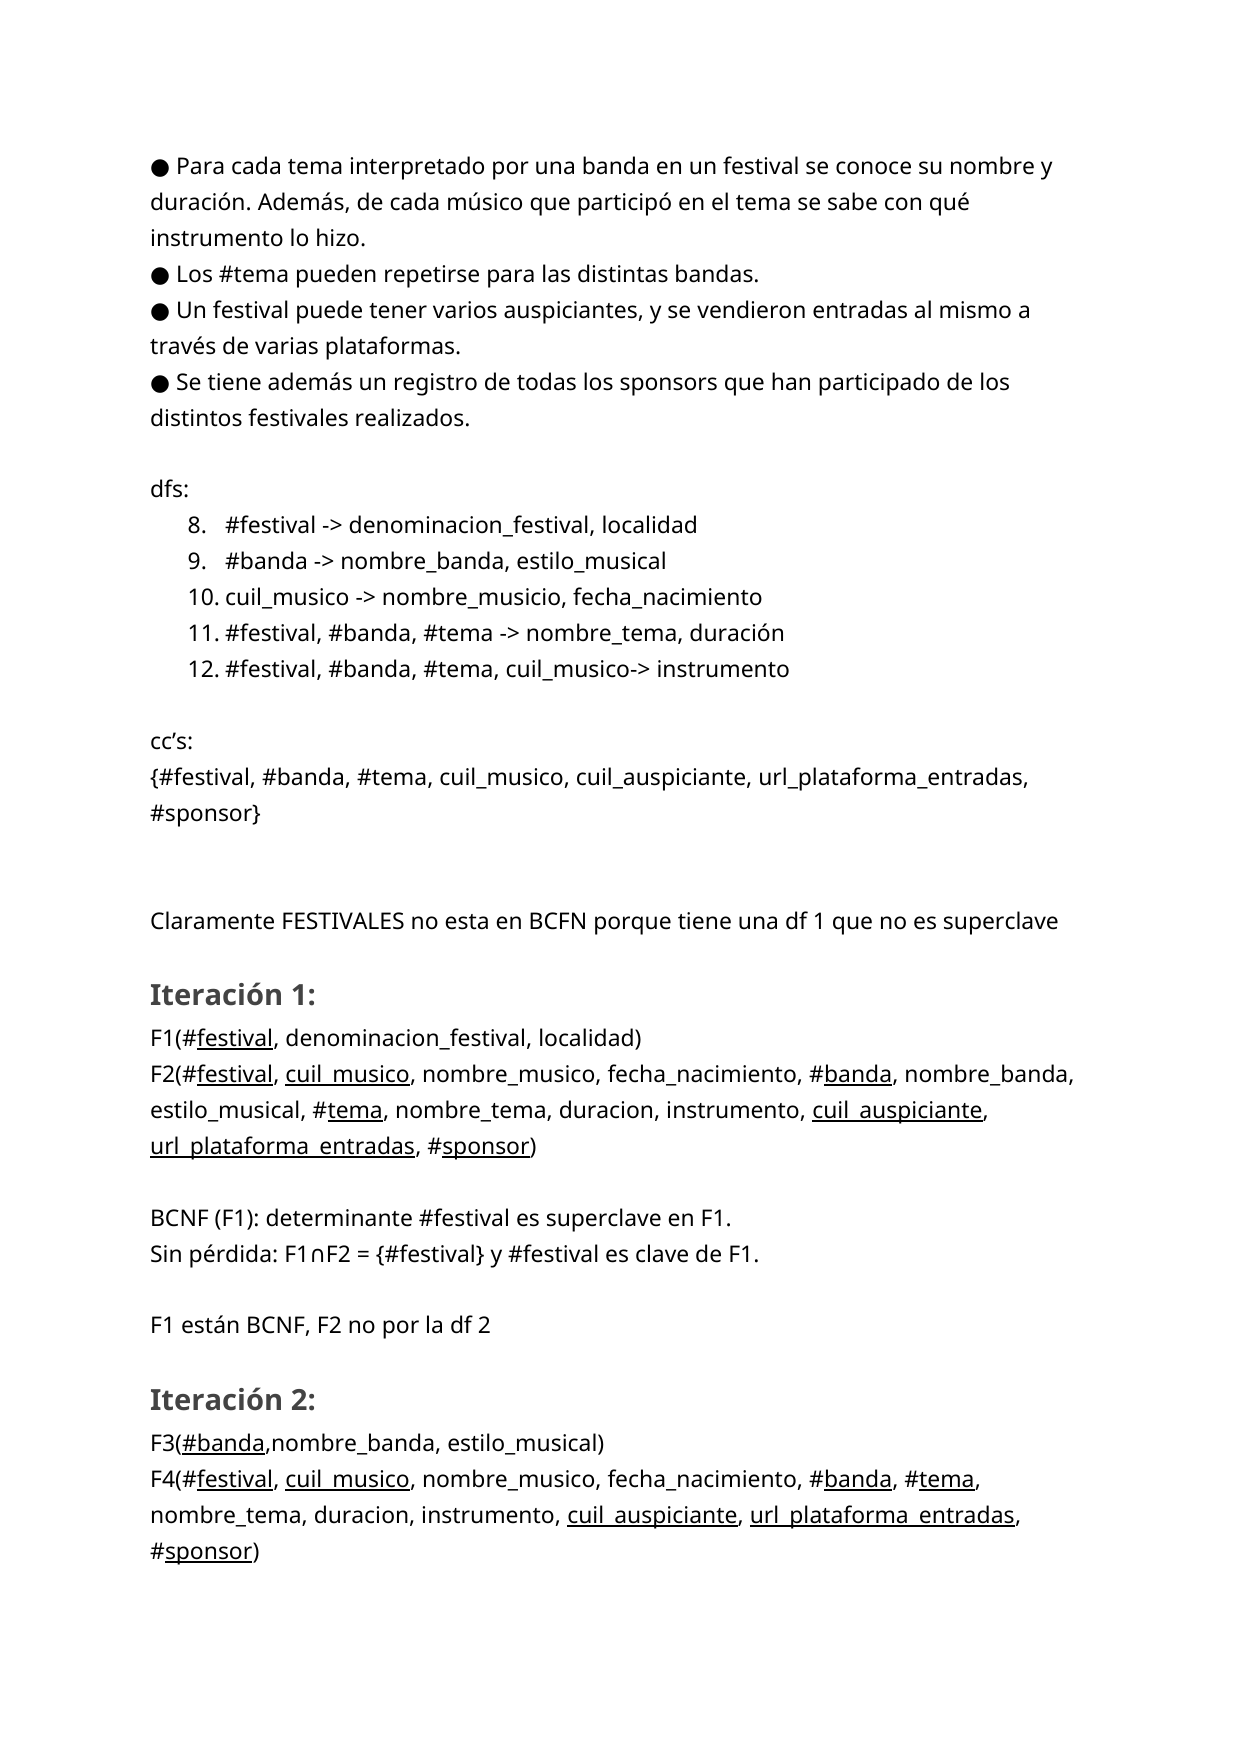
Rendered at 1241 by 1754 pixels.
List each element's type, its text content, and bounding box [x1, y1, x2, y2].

text Sin pérdida: F1∩F2 = {#festival} y #festival es clave de F1. [150, 1238, 1090, 1269]
text cc’s: [150, 725, 1090, 756]
text F1 están BCNF, F2 no por la df 2 [150, 1309, 1090, 1341]
text ● Para cada tema interpretado por una banda en un festival se conoce su nombre y duración. Además, de cada músico que participó en el tema se sabe con qué instrumento lo hizo. [150, 150, 1090, 253]
list #festival -> denominacion_festival, localidad [187, 509, 1090, 541]
text ● Los #tema pueden repetirse para las distintas bandas. [150, 258, 1090, 289]
text dfs: [150, 473, 1090, 505]
list #festival, #banda, #tema, cuil_musico-> instrumento [187, 653, 1090, 684]
text F1(#festival, denominacion_festival, localidad) [150, 1022, 1090, 1053]
text ● Un festival puede tener varios auspiciantes, y se vendieron entradas al mismo a través de varias plataformas. [150, 294, 1090, 361]
text F4(#festival, cuil_musico, nombre_musico, fecha_nacimiento, #banda, #tema, nombre_tema, duracion, instrumento, cuil_auspiciante, url_plataforma_entradas, #sponsor) [150, 1463, 1090, 1566]
text F2(#festival, cuil_musico, nombre_musico, fecha_nacimiento, #banda, nombre_banda, estilo_musical, #tema, nombre_tema, duracion, instrumento, cuil_auspiciante, url_plataforma_entradas, #sponsor) [150, 1058, 1090, 1161]
text Claramente FESTIVALES no esta en BCFN porque tiene una df 1 que no es superclave [150, 905, 1090, 936]
list #banda -> nombre_banda, estilo_musical [187, 545, 1090, 577]
text ● Se tiene además un registro de todas los sponsors que han participado de los distintos festivales realizados. [150, 366, 1090, 433]
text F3(#banda,nombre_banda, estilo_musical) [150, 1427, 1090, 1458]
list #festival, #banda, #tema -> nombre_tema, duración [187, 617, 1090, 648]
text BCNF (F1): determinante #festival es superclave en F1. [150, 1202, 1090, 1233]
list cuil_musico -> nombre_musicio, fecha_nacimiento [187, 581, 1090, 612]
subtitle Iteración 2: [150, 1379, 1090, 1418]
subtitle Iteración 1: [150, 974, 1090, 1014]
text {#festival, #banda, #tema, cuil_musico, cuil_auspiciante, url_plataforma_entradas, #sponsor} [150, 761, 1090, 828]
